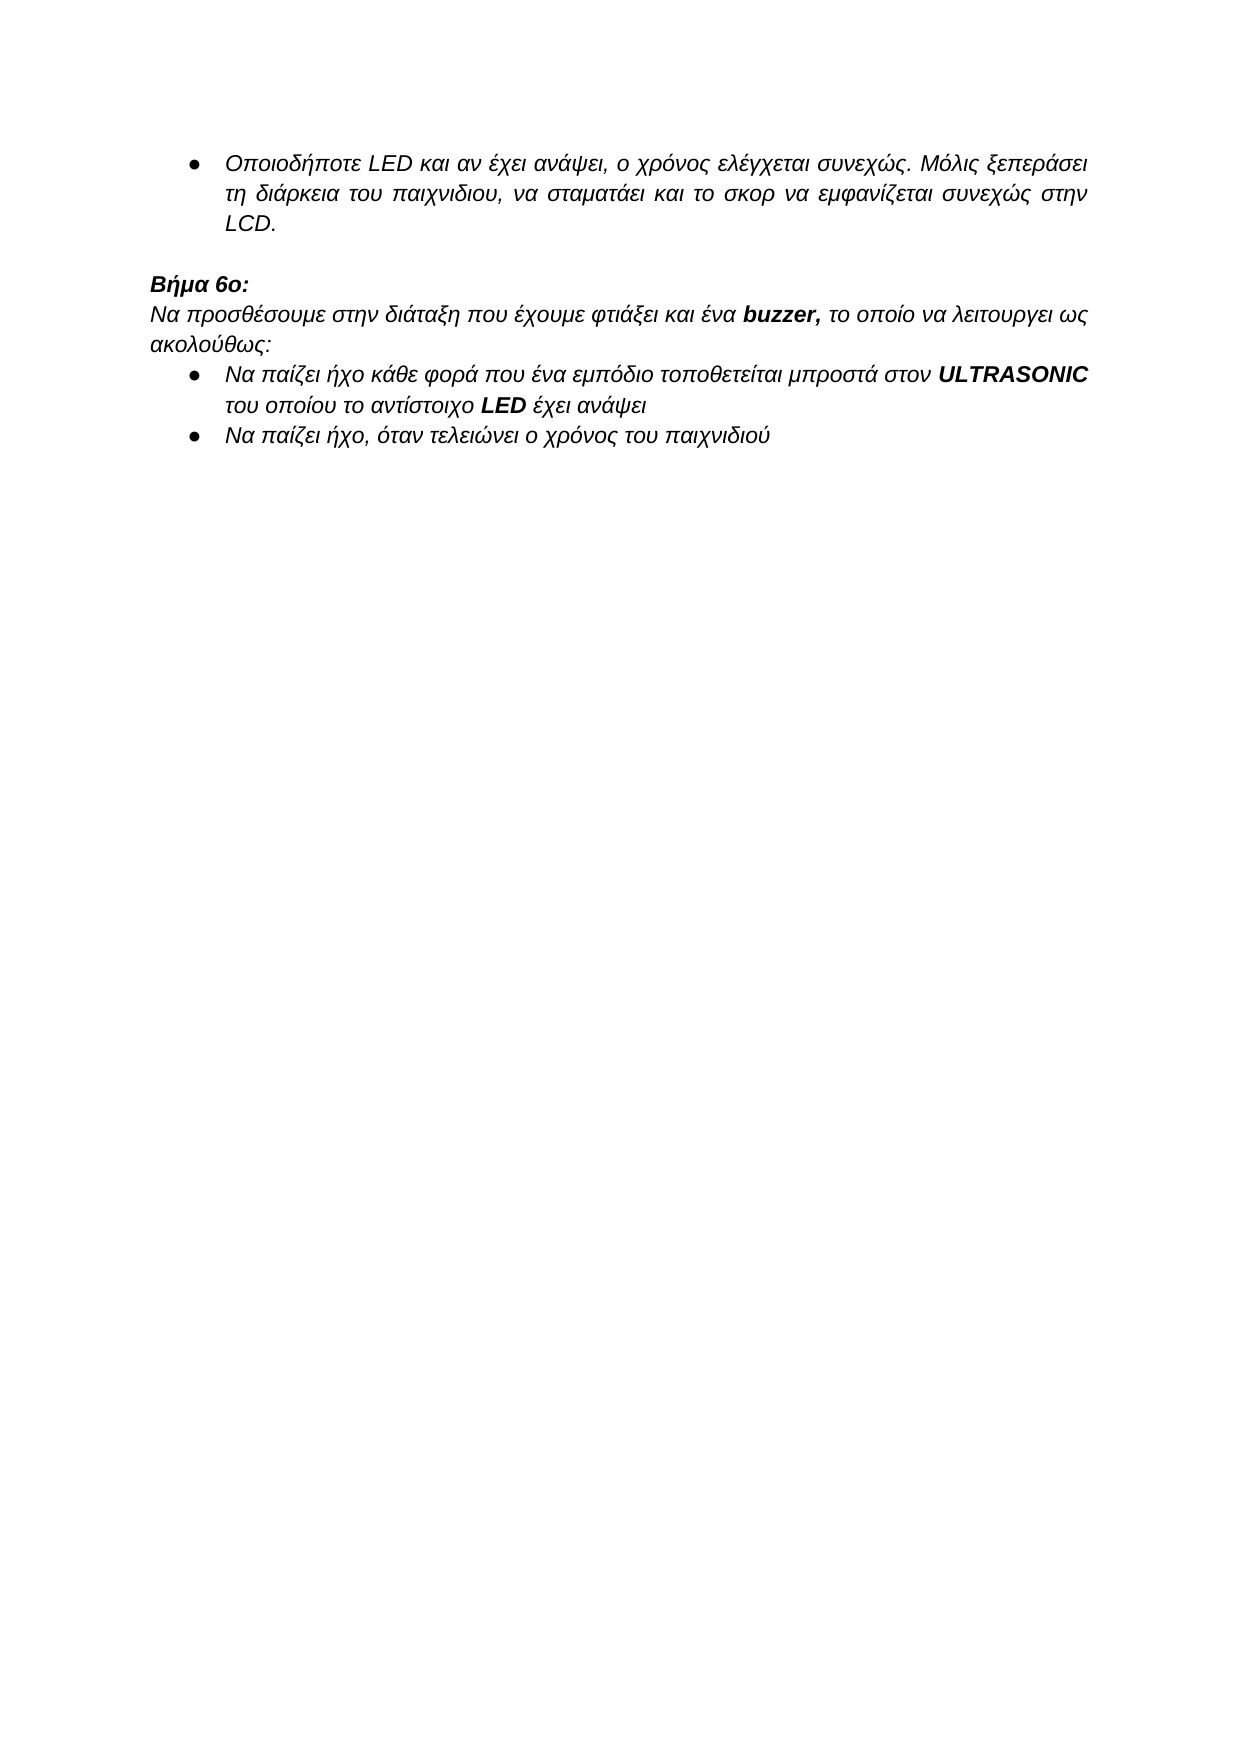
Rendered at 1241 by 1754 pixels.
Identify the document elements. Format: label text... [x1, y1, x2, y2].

list Να παίζει ήχο κάθε φορά που ένα εμπόδιο τοποθετείται μπροστά στον ULTRASONIC του οποίου το αντίστοιχο LED έχει ανάψει [187, 361, 1091, 418]
list Οποιοδήποτε LED και αν έχει ανάψει, ο χρόνος ελέγχεται συνεχώς. Μόλις ξεπεράσει τη διάρκεια του παιχνιδιου, να σταματάει και το σκορ να εμφανίζεται συνεχώς στην LCD. [187, 150, 1091, 237]
text Βήμα 6ο: [150, 271, 1091, 297]
list Να παίζει ήχο, όταν τελειώνει ο χρόνος του παιχνιδιού [187, 422, 1091, 448]
text Να προσθέσουμε στην διάταξη που έχουμε φτιάξει και ένα buzzer, το οποίο να λειτουργει ως ακολούθως: [150, 301, 1091, 358]
